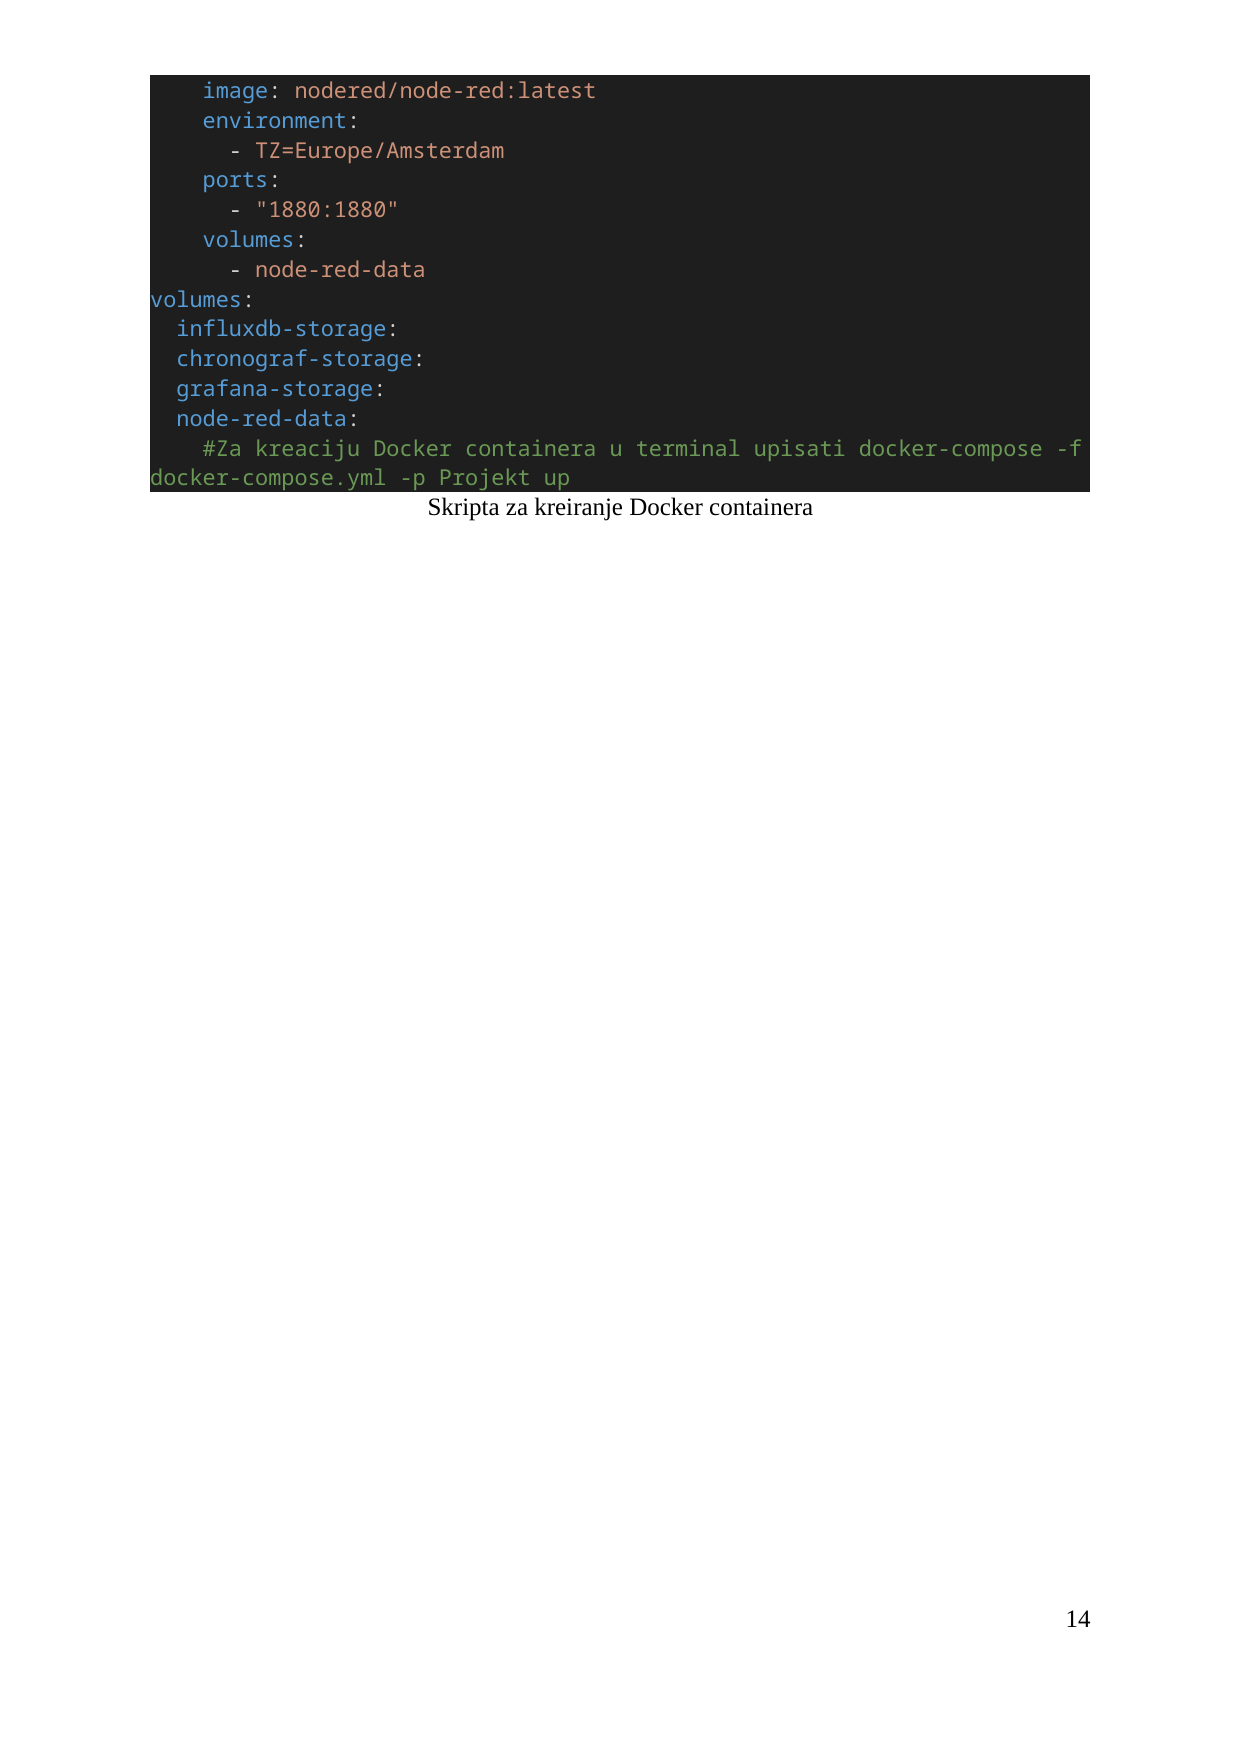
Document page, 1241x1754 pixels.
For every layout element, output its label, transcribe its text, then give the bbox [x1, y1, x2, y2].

text volumes: [150, 283, 1090, 313]
text image: nodered/node-red:latest [150, 75, 1090, 105]
text grafana-storage: [150, 373, 1090, 403]
text #Za kreaciju Docker containera u terminal upisati docker-compose -f docker-compose.yml -p Projekt up [150, 432, 1090, 492]
text environment: [150, 105, 1090, 134]
text influxdb-storage: [150, 313, 1090, 343]
text Skripta za kreiranje Docker containera [150, 492, 1090, 521]
text chronograf-storage: [150, 343, 1090, 373]
text - TZ=Europe/Amsterdam [150, 134, 1090, 164]
text - node-red-data [150, 254, 1090, 283]
text ports: [150, 164, 1090, 194]
text - "1880:1880" [150, 194, 1090, 224]
text node-red-data: [150, 403, 1090, 432]
text volumes: [150, 224, 1090, 254]
